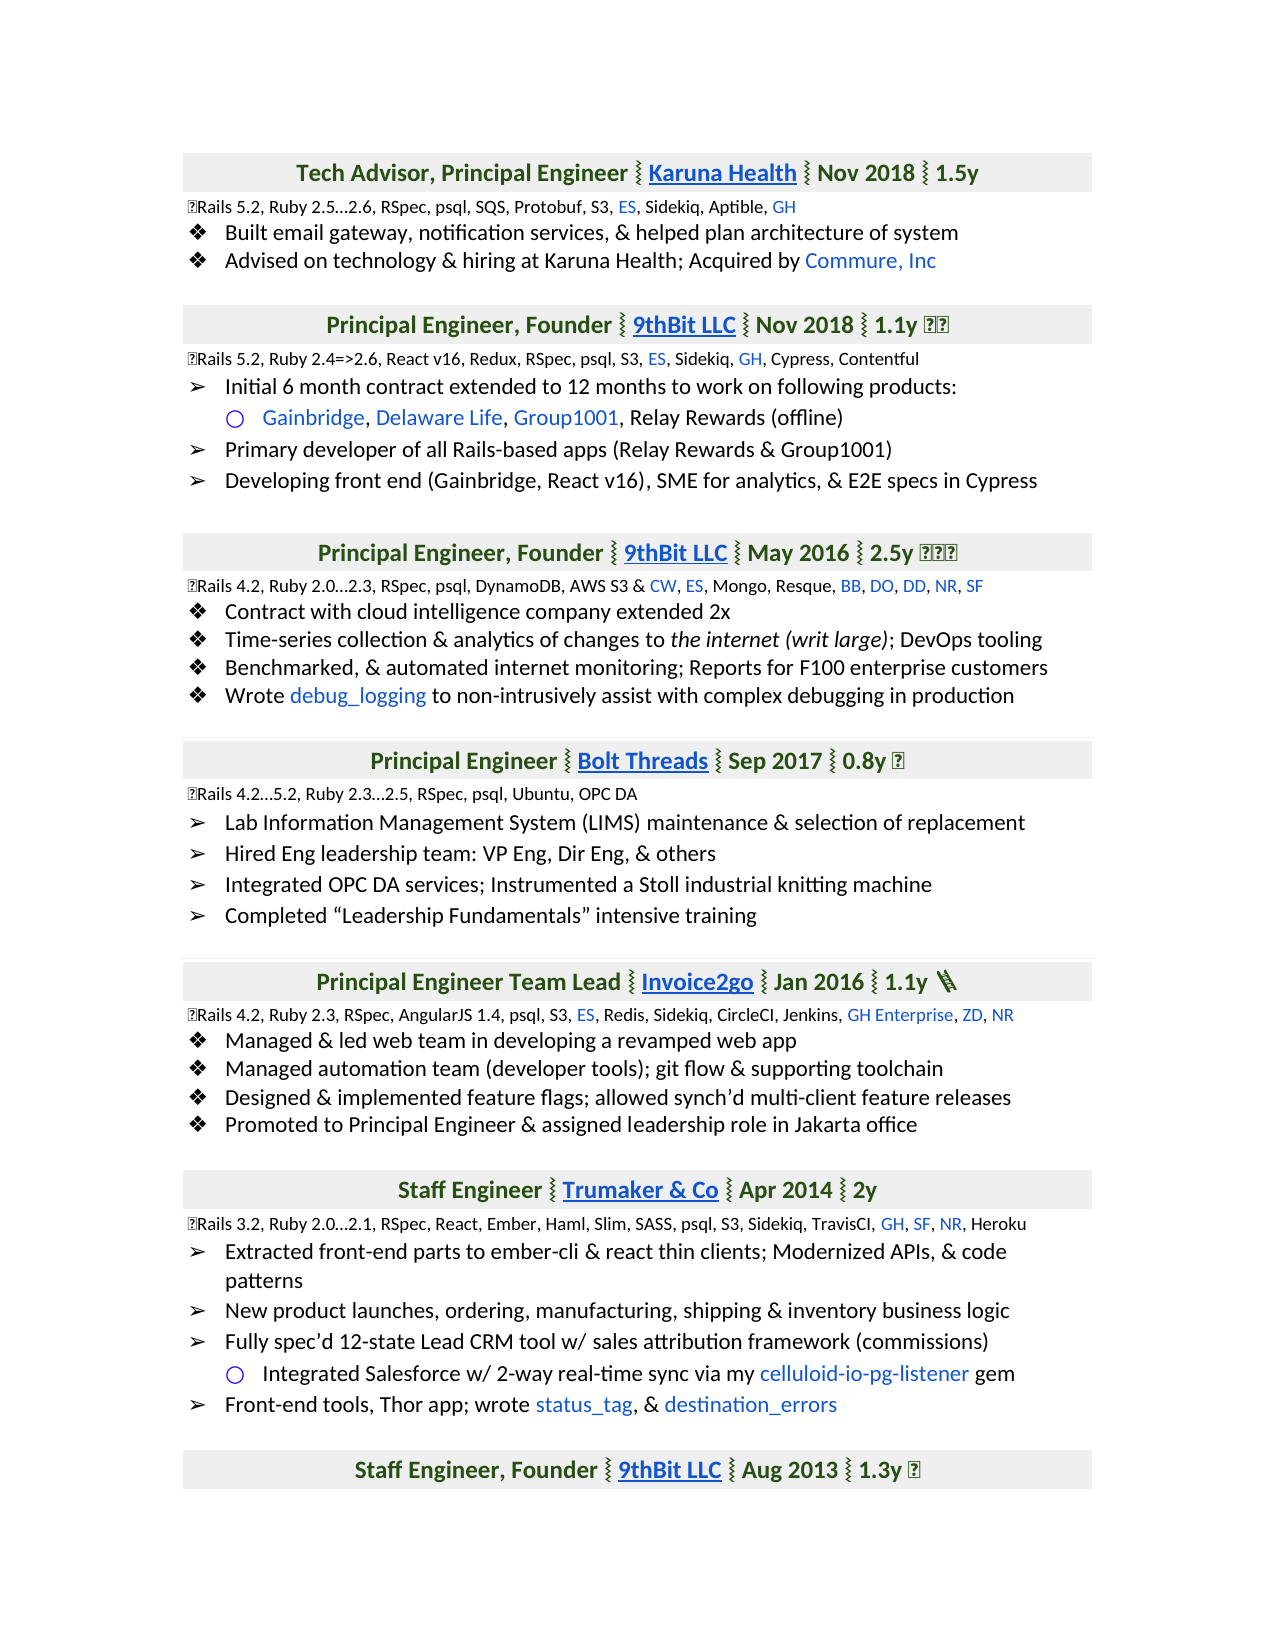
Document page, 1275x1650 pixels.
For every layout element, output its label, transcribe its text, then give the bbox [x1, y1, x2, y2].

list Initial 6 month contract extended to 12 months to work on following products: [187, 370, 1087, 401]
list Managed & led web team in developing a revamped web app [187, 1027, 1087, 1054]
subtitle Principal Engineer, Founder ⦚ 9thBit LLC ⦚ Nov 2018 ⦚ 1.1y 🦖📜 [183, 305, 1092, 344]
subtitle 🥞Rails 4.2, Ruby 2.3, RSpec, AngularJS 1.4, psql, S3, ES, Redis, Sidekiq, CircleCI, Jenkins, GH Enterprise, ZD, NR [187, 1004, 1087, 1027]
list Contract with cloud intelligence company extended 2x [187, 597, 1087, 625]
list Completed “Leadership Fundamentals” intensive training [187, 899, 1087, 931]
subtitle 🥞Rails 5.2, Ruby 2.4=>2.6, React v16, Redux, RSpec, psql, S3, ES, Sidekiq, GH, Cypress, Contentful [187, 347, 1087, 370]
list Time-series collection & analytics of changes to the internet (writ large); DevOps tooling [187, 625, 1087, 653]
list Lab Information Management System (LIMS) maintenance & selection of replacement [187, 806, 1087, 837]
list New product launches, ordering, manufacturing, shipping & inventory business logic [187, 1294, 1087, 1325]
list Benchmarked, & automated internet monitoring; Reports for F100 enterprise customers [187, 653, 1087, 681]
subtitle 🥞Rails 4.2…5.2, Ruby 2.3…2.5, RSpec, psql, Ubuntu, OPC DA [187, 783, 1087, 806]
subtitle 🥞Rails 5.2, Ruby 2.5…2.6, RSpec, psql, SQS, Protobuf, S3, ES, Sidekiq, Aptible, GH [187, 195, 1087, 218]
list Fully spec’d 12-state Lead CRM tool w/ sales attribution framework (commissions) [187, 1325, 1087, 1356]
list Extracted front-end parts to ember-cli & react thin clients; Modernized APIs, & code patterns [187, 1235, 1087, 1294]
list Promoted to Principal Engineer & assigned leadership role in Jakarta office [187, 1111, 1087, 1139]
list Hired Eng leadership team: VP Eng, Dir Eng, & others [187, 837, 1087, 868]
subtitle 🥞Rails 4.2, Ruby 2.0…2.3, RSpec, psql, DynamoDB, AWS S3 & CW, ES, Mongo, Resque, BB, DO, DD, NR, SF [187, 574, 1087, 597]
list Advised on technology & hiring at Karuna Health; Acquired by Commure, Inc [187, 246, 441, 274]
list Integrated OPC DA services; Instrumented a Stoll industrial knitting machine [187, 868, 1087, 899]
list Advised on technology & hiring at Karuna Health; Acquired by Commure, Inc [689, 246, 805, 274]
list Gainbridge, Delaware Life, Group1001, Relay Rewards (offline) [225, 401, 1087, 433]
list Front-end tools, Thor app; wrote status_tag, & destination_errors [187, 1388, 1087, 1419]
subtitle Staff Engineer ⦚ Trumaker & Co ⦚ Apr 2014 ⦚ 2y [183, 1170, 1092, 1209]
list Developing front end (Gainbridge, React v16), SME for analytics, & E2E specs in Cypress [187, 464, 1087, 495]
list Primary developer of all Rails-based apps (Relay Rewards & Group1001) [187, 433, 1087, 464]
subtitle 🥞Rails 3.2, Ruby 2.0…2.1, RSpec, React, Ember, Haml, Slim, SASS, psql, S3, Sidekiq, TravisCI, GH, SF, NR, Heroku [187, 1212, 1087, 1235]
list Managed automation team (developer tools); git flow & supporting toolchain [187, 1054, 1087, 1083]
list Built email gateway, notification services, & helped plan architecture of system [187, 218, 1087, 246]
list Advised on technology & hiring at Karuna Health; Acquired by Commure, Inc [457, 246, 678, 274]
list Wrote debug_logging to non-intrusively assist with complex debugging in production [187, 681, 1087, 709]
subtitle Principal Engineer, Founder ⦚ 9thBit LLC ⦚ May 2016 ⦚ 2.5y 🦖📜📜 [183, 533, 1092, 571]
list Advised on technology & hiring at Karuna Health; Acquired by Commure, Inc [936, 246, 1087, 274]
subtitle Staff Engineer, Founder ⦚ 9thBit LLC ⦚ Aug 2013 ⦚ 1.3y 📜 [183, 1450, 1092, 1489]
subtitle Tech Advisor, Principal Engineer ⦚ Karuna Health ⦚ Nov 2018 ⦚ 1.5y [183, 153, 1092, 192]
subtitle Principal Engineer ⦚ Bolt Threads ⦚ Sep 2017 ⦚ 0.8y 🦖 [183, 741, 1092, 779]
list Integrated Salesforce w/ 2-way real-time sync via my celluloid-io-pg-listener gem [225, 1356, 1087, 1388]
list Designed & implemented feature flags; allowed synch’d multi-client feature releases [187, 1083, 1087, 1111]
subtitle Principal Engineer Team Lead ⦚ Invoice2go ⦚ Jan 2016 ⦚ 1.1y 🦖🪜 [183, 962, 1092, 1001]
